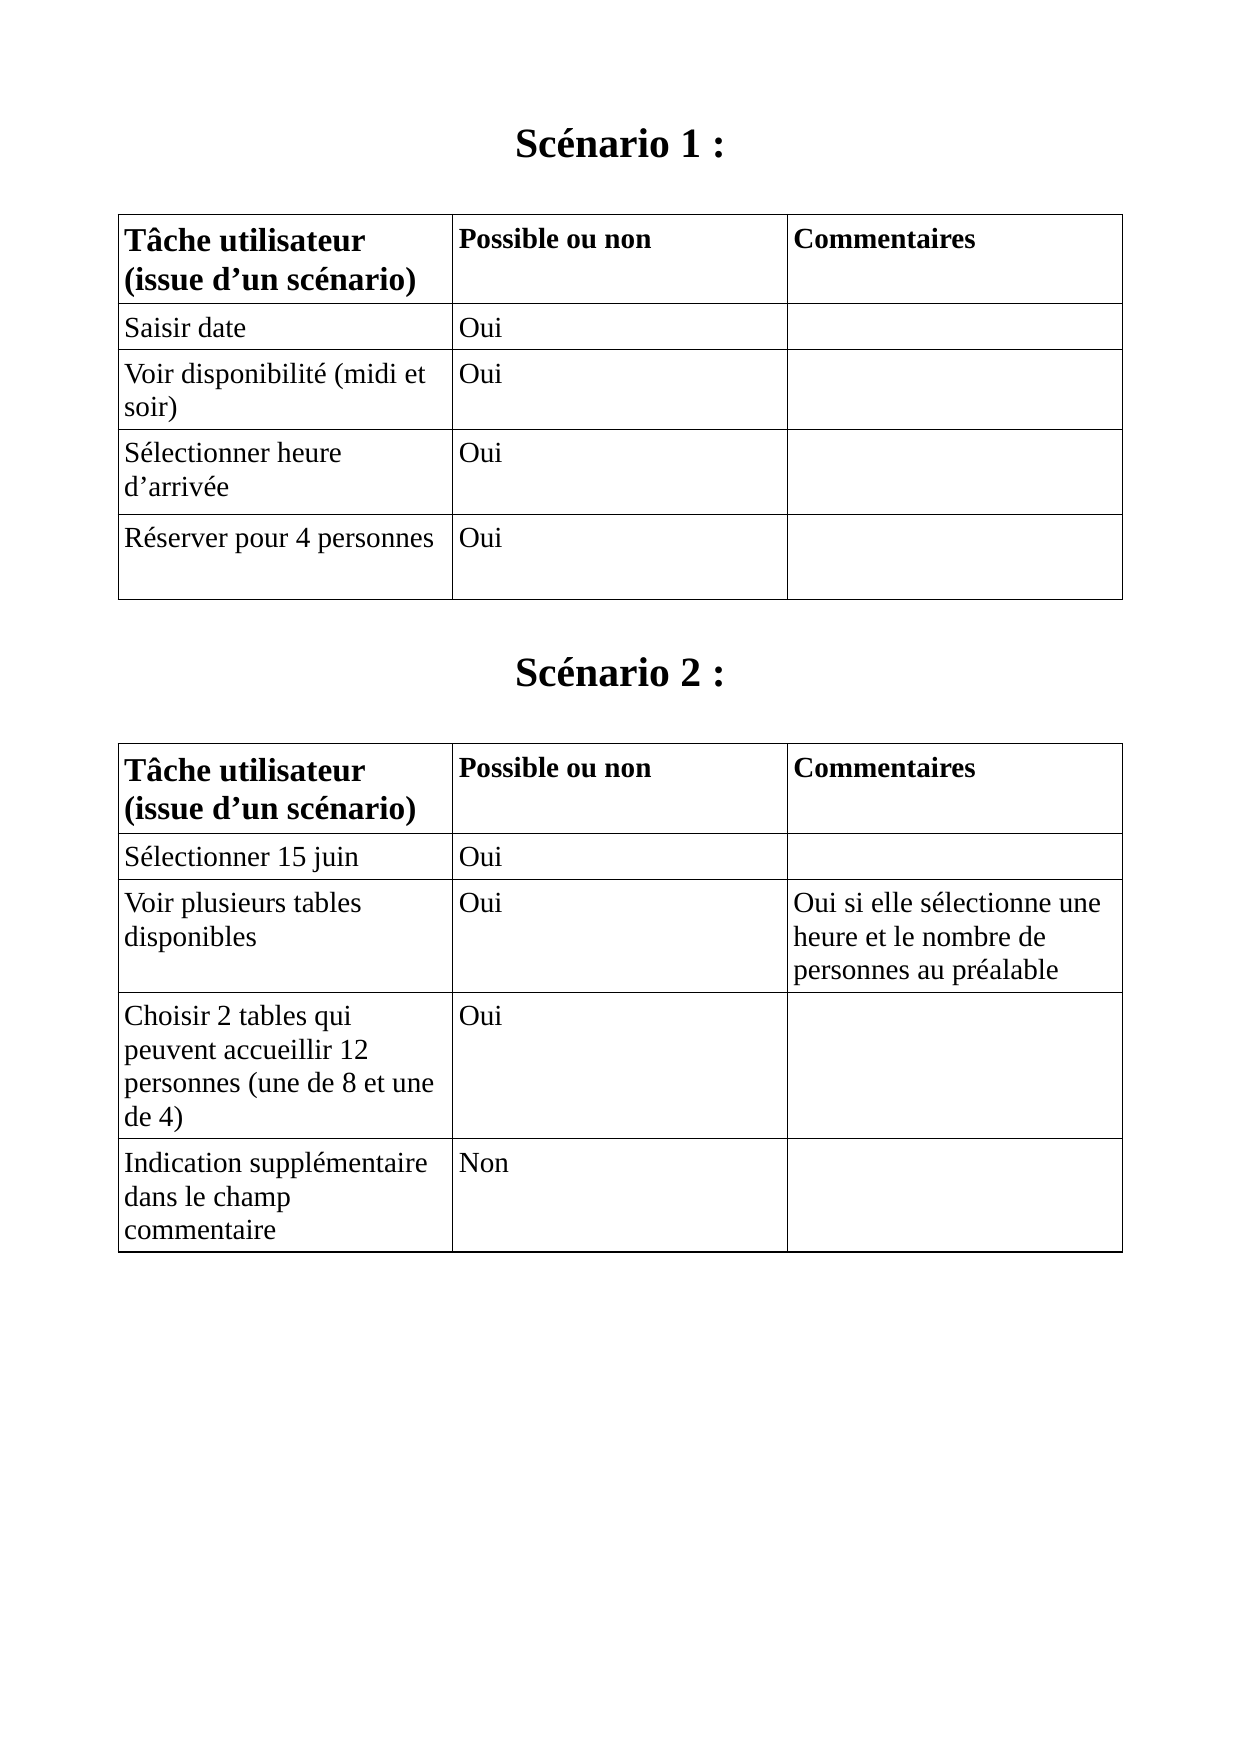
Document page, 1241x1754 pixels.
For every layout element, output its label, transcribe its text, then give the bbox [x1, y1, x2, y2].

table_cell [788, 430, 1122, 514]
table_cell Sélectionner 15 juin [119, 834, 452, 878]
table_cell Oui [453, 430, 787, 514]
table_cell Oui [453, 993, 787, 1138]
table_cell Choisir 2 tables qui peuvent accueillir 12 personnes (une de 8 et une de 4) [119, 993, 452, 1138]
table_header Possible ou non [453, 215, 787, 303]
table_cell Voir plusieurs tables disponibles [119, 880, 452, 992]
table_cell [788, 304, 1122, 349]
table_cell Indication supplémentaire dans le champ commentaire [119, 1139, 452, 1251]
table_header Commentaires [788, 744, 1122, 832]
table_cell Oui si elle sélectionne une heure et le nombre de personnes au préalable [788, 880, 1122, 992]
table_cell Non [453, 1139, 787, 1251]
table_cell [788, 834, 1122, 878]
table_cell Oui [453, 304, 787, 349]
table_cell [788, 993, 1122, 1138]
table_cell [788, 1139, 1122, 1251]
table_cell [788, 515, 1122, 598]
table_header Tâche utilisateur (issue d’un scénario) [119, 744, 452, 832]
table_cell Oui [453, 515, 787, 598]
text Scénario 1 : [118, 118, 1122, 166]
table_cell Oui [453, 350, 787, 429]
table_cell Voir disponibilité (midi et soir) [119, 350, 452, 429]
table_header Tâche utilisateur (issue d’un scénario) [119, 215, 452, 303]
table_cell Oui [453, 834, 787, 878]
table_cell Sélectionner heure d’arrivée [119, 430, 452, 514]
table_cell Oui [453, 880, 787, 992]
table_cell Saisir date [119, 304, 452, 349]
text Scénario 2 : [118, 647, 1122, 695]
table_header Commentaires [788, 215, 1122, 303]
table_cell [788, 350, 1122, 429]
table_header Possible ou non [453, 744, 787, 832]
table_cell Réserver pour 4 personnes [119, 515, 452, 598]
